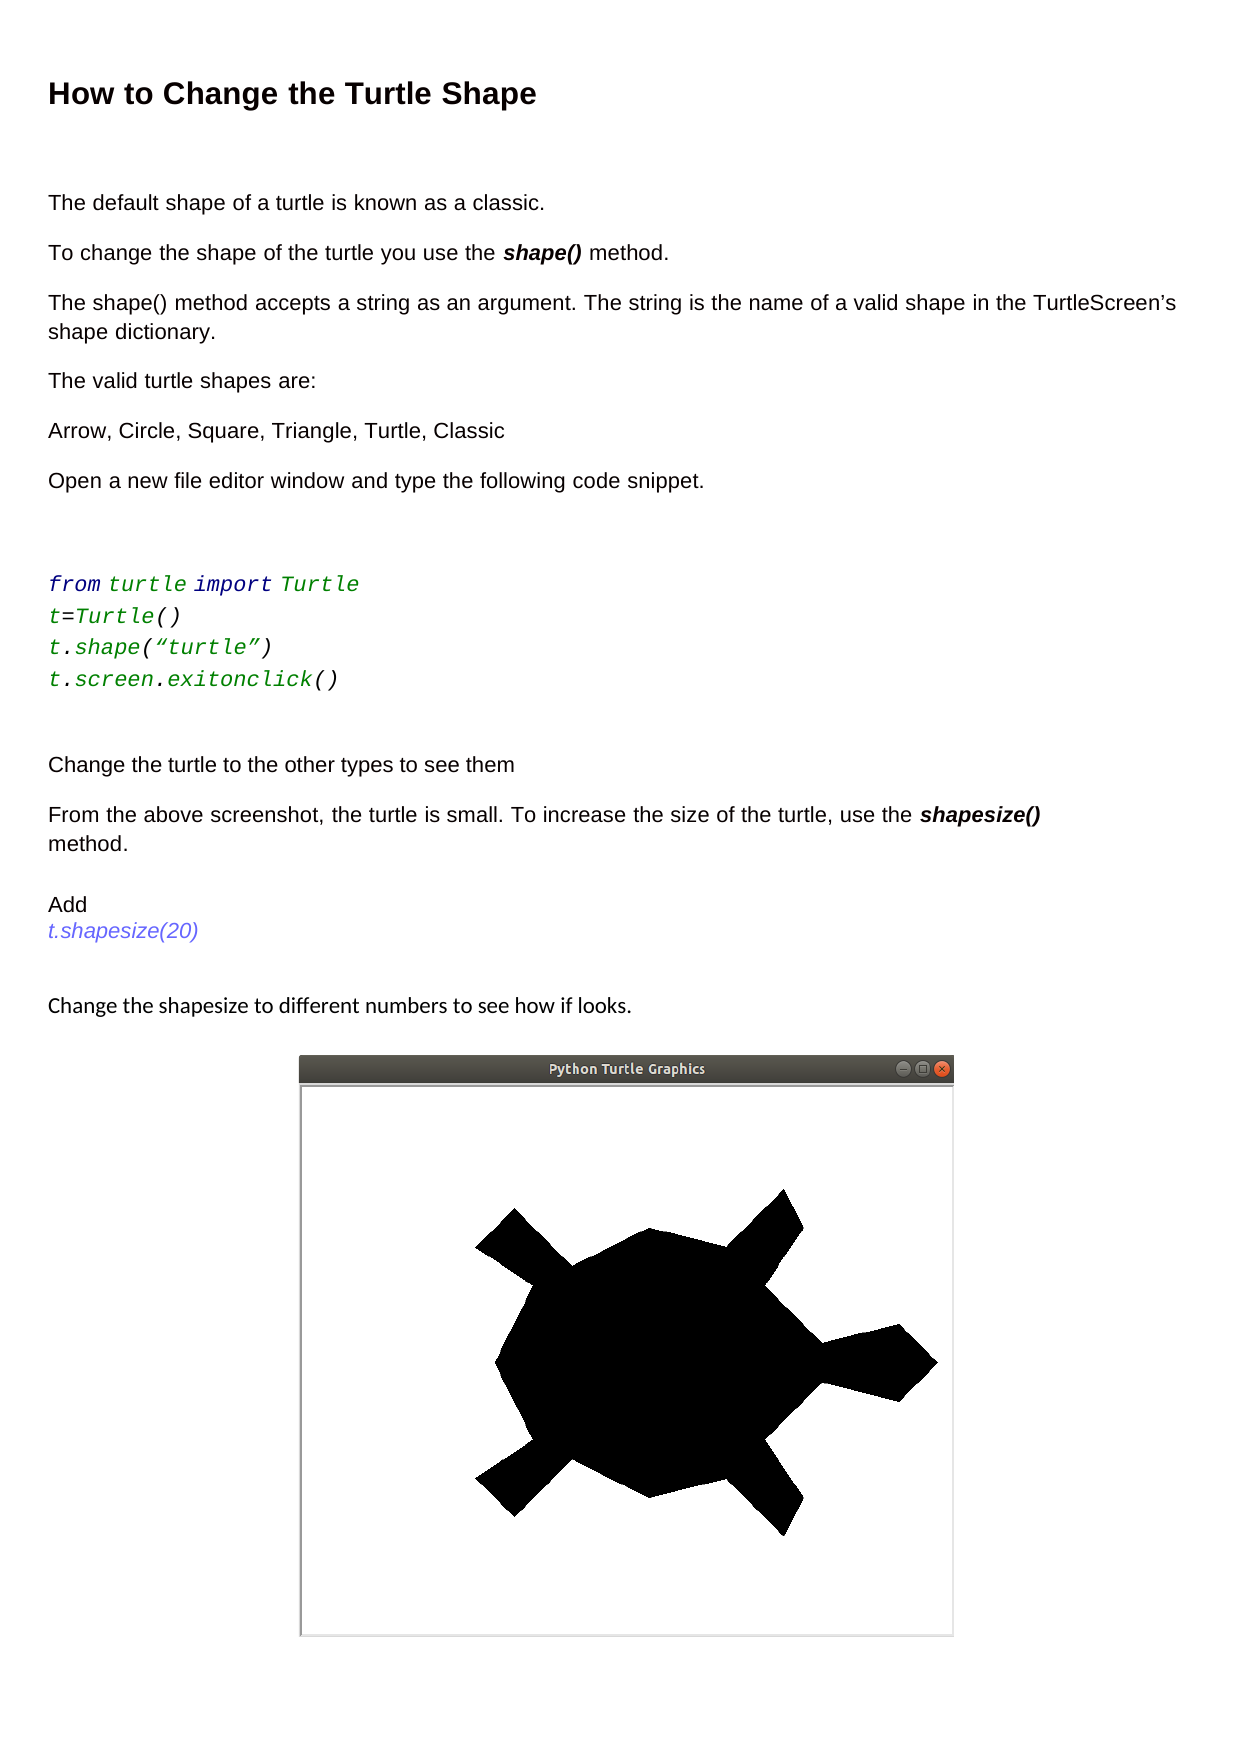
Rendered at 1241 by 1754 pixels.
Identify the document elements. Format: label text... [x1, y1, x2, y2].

text How to Change the Turtle Shape [48, 75, 1192, 111]
text The default shape of a turtle is known as a classic. [48, 190, 1192, 215]
text Arrow, Circle, Square, Triangle, Turtle, Classic [48, 418, 1192, 443]
text from turtle import Turtle [48, 571, 1192, 598]
picture [298, 1055, 954, 1637]
text Open a new file editor window and type the following code snippet. [48, 468, 1192, 493]
text From the above screenshot, the turtle is small. To increase the size of the turtle, use the shapesize() method. [48, 802, 1113, 856]
text t.shape(“turtle”) [48, 636, 1192, 661]
text t=Turtle() [48, 605, 1192, 630]
text t.screen.exitonclick() [48, 668, 1192, 693]
text t.shapesize(20) [48, 917, 1113, 943]
text To change the shape of the turtle you use the shape() method. [48, 240, 1192, 265]
text Change the shapesize to different numbers to see how if looks. [48, 992, 1192, 1019]
text Change the turtle to the other types to see them [48, 752, 1192, 778]
text The shape() method accepts a string as an argument. The string is the name of a valid shape in the TurtleScreen’s shape dictionary. [48, 290, 1192, 344]
text The valid turtle shapes are: [48, 368, 1192, 394]
text Add [48, 892, 1113, 917]
